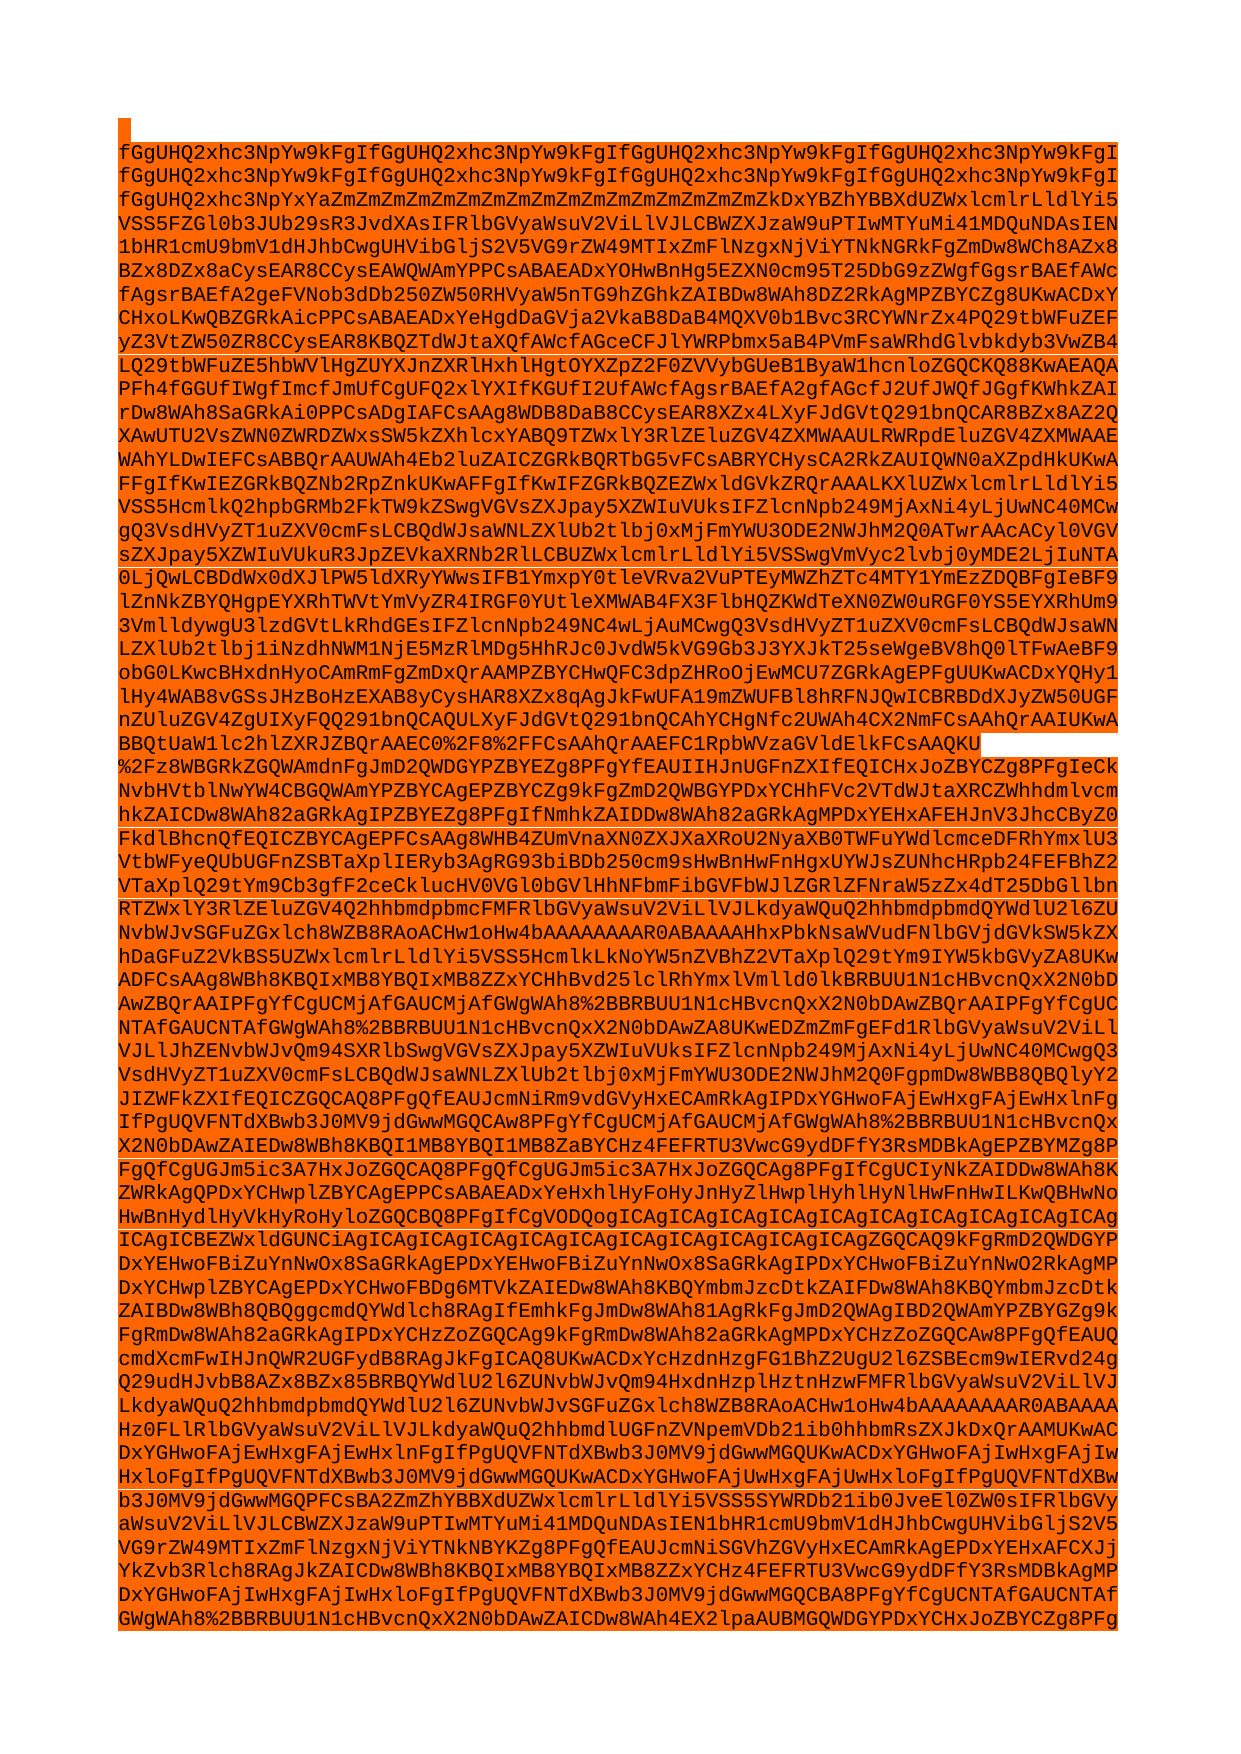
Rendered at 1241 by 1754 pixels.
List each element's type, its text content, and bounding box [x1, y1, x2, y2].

text fGgUHQ2xhc3NpYw9kFgIfGgUHQ2xhc3NpYw9kFgIfGgUHQ2xhc3NpYw9kFgIfGgUHQ2xhc3NpYw9kFgIfGgUHQ2xhc3NpYw9kFgIfGgUHQ2xhc3NpYw9kFgIfGgUHQ2xhc3NpYw9kFgIfGgUHQ2xhc3NpYw9kFgIfGgUHQ2xhc3NpYxYaZmZmZmZmZmZmZmZmZmZmZmZmZmZmZmZmZmZkDxYBZhYBBXdUZWxlcmlrLldlYi5VSS5FZGl0b3JUb29sR3JvdXAsIFRlbGVyaWsuV2ViLlVJLCBWZXJzaW9uPTIwMTYuMi41MDQuNDAsIEN1bHR1cmU9bmV1dHJhbCwgUHVibGljS2V5VG9rZW49MTIxZmFlNzgxNjViYTNkNGRkFgZmDw8WCh8AZx8BZx8DZx8aCysEAR8CCysEAWQWAmYPPCsABAEADxYOHwBnHg5EZXN0cm95T25DbG9zZWgfGgsrBAEfAWcfAgsrBAEfA2geFVNob3dDb250ZW50RHVyaW5nTG9hZGhkZAIBDw8WAh8DZ2RkAgMPZBYCZg8UKwACDxYCHxoLKwQBZGRkAicPPCsABAEADxYeHgdDaGVja2VkaB8DaB4MQXV0b1Bvc3RCYWNrZx4PQ29tbWFuZEFyZ3VtZW50ZR8CCysEAR8KBQZTdWJtaXQfAWcfAGceCFJlYWRPbmx5aB4PVmFsaWRhdGlvbkdyb3VwZB4LQ29tbWFuZE5hbWVlHgZUYXJnZXRlHxhlHgtOYXZpZ2F0ZVVybGUeB1ByaW1hcnloZGQCKQ88KwAEAQAPFh4fGGUfIWgfImcfJmUfCgUFQ2xlYXIfKGUfI2UfAWcfAgsrBAEfA2gfAGcfJ2UfJWQfJGgfKWhkZAIrDw8WAh8SaGRkAi0PPCsADgIAFCsAAg8WDB8DaB8CCysEAR8XZx4LXyFJdGVtQ291bnQCAR8BZx8AZ2QXAwUTU2VsZWN0ZWRDZWxsSW5kZXhlcxYABQ9TZWxlY3RlZEluZGV4ZXMWAAULRWRpdEluZGV4ZXMWAAEWAhYLDwIEFCsABBQrAAUWAh4Eb2luZAICZGRkBQRTbG5vFCsABRYCHysCA2RkZAUIQWN0aXZpdHkUKwAFFgIfKwIEZGRkBQZNb2RpZnkUKwAFFgIfKwIFZGRkBQZEZWxldGVkZRQrAAALKXlUZWxlcmlrLldlYi5VSS5HcmlkQ2hpbGRMb2FkTW9kZSwgVGVsZXJpay5XZWIuVUksIFZlcnNpb249MjAxNi4yLjUwNC40MCwgQ3VsdHVyZT1uZXV0cmFsLCBQdWJsaWNLZXlUb2tlbj0xMjFmYWU3ODE2NWJhM2Q0ATwrAAcACyl0VGVsZXJpay5XZWIuVUkuR3JpZEVkaXRNb2RlLCBUZWxlcmlrLldlYi5VSSwgVmVyc2lvbj0yMDE2LjIuNTA0LjQwLCBDdWx0dXJlPW5ldXRyYWwsIFB1YmxpY0tleVRva2VuPTEyMWZhZTc4MTY1YmEzZDQBFgIeBF9lZnNkZBYQHgpEYXRhTWVtYmVyZR4IRGF0YUtleXMWAB4FX3FlbHQZKWdTeXN0ZW0uRGF0YS5EYXRhUm93VmlldywgU3lzdGVtLkRhdGEsIFZlcnNpb249NC4wLjAuMCwgQ3VsdHVyZT1uZXV0cmFsLCBQdWJsaWNLZXlUb2tlbj1iNzdhNWM1NjE5MzRlMDg5HhRJc0JvdW5kVG9Gb3J3YXJkT25seWgeBV8hQ0lTFwAeBF9obG0LKwcBHxdnHyoCAmRmFgZmDxQrAAMPZBYCHwQFC3dpZHRoOjEwMCU7ZGRkAgEPFgUUKwACDxYQHy1lHy4WAB8vGSsJHzBoHzEXAB8yCysHAR8XZx8qAgJkFwUFA19mZWUFBl8hRFNJQwICBRBDdXJyZW50UGFnZUluZGV4ZgUIXyFQQ291bnQCAQULXyFJdGVtQ291bnQCAhYCHgNfc2UWAh4CX2NmFCsAAhQrAAIUKwABBQtUaW1lc2hlZXRJZBQrAAEC0%2F8%2FFCsAAhQrAAEFC1RpbWVzaGVldElkFCsAAQKU%2Fz8WBGRkZGQWAmdnFgJmD2QWDGYPZBYEZg8PFgYfEAUIIHJnUGFnZXIfEQICHxJoZBYCZg8PFgIeCkNvbHVtblNwYW4CBGQWAmYPZBYCAgEPZBYCZg9kFgZmD2QWBGYPDxYCHhFVc2VTdWJtaXRCZWhhdmlvcmhkZAICDw8WAh82aGRkAgIPZBYEZg8PFgIfNmhkZAIDDw8WAh82aGRkAgMPDxYEHxAFEHJnV3JhcCByZ0FkdlBhcnQfEQICZBYCAgEPFCsAAg8WHB4ZUmVnaXN0ZXJXaXRoU2NyaXB0TWFuYWdlcmceDFRhYmxlU3VtbWFyeQUbUGFnZSBTaXplIERyb3AgRG93biBDb250cm9sHwBnHwFnHgxUYWJsZUNhcHRpb24FEFBhZ2VTaXplQ29tYm9Cb3gfF2ceCklucHV0VGl0bGVlHhNFbmFibGVFbWJlZGRlZFNraW5zZx4dT25DbGllbnRTZWxlY3RlZEluZGV4Q2hhbmdpbmcFMFRlbGVyaWsuV2ViLlVJLkdyaWQuQ2hhbmdpbmdQYWdlU2l6ZUNvbWJvSGFuZGxlch8WZB8RAoACHw1oHw4bAAAAAAAAR0ABAAAAHhxPbkNsaWVudFNlbGVjdGVkSW5kZXhDaGFuZ2VkBS5UZWxlcmlrLldlYi5VSS5HcmlkLkNoYW5nZVBhZ2VTaXplQ29tYm9IYW5kbGVyZA8UKwADFCsAAg8WBh8KBQIxMB8YBQIxMB8ZZxYCHhBvd25lclRhYmxlVmlld0lkBRBUU1N1cHBvcnQxX2N0bDAwZBQrAAIPFgYfCgUCMjAfGAUCMjAfGWgWAh8%2BBRBUU1N1cHBvcnQxX2N0bDAwZBQrAAIPFgYfCgUCNTAfGAUCNTAfGWgWAh8%2BBRBUU1N1cHBvcnQxX2N0bDAwZA8UKwEDZmZmFgEFd1RlbGVyaWsuV2ViLlVJLlJhZENvbWJvQm94SXRlbSwgVGVsZXJpay5XZWIuVUksIFZlcnNpb249MjAxNi4yLjUwNC40MCwgQ3VsdHVyZT1uZXV0cmFsLCBQdWJsaWNLZXlUb2tlbj0xMjFmYWU3ODE2NWJhM2Q0FgpmDw8WBB8QBQlyY2JIZWFkZXIfEQICZGQCAQ8PFgQfEAUJcmNiRm9vdGVyHxECAmRkAgIPDxYGHwoFAjEwHxgFAjEwHxlnFgIfPgUQVFNTdXBwb3J0MV9jdGwwMGQCAw8PFgYfCgUCMjAfGAUCMjAfGWgWAh8%2BBRBUU1N1cHBvcnQxX2N0bDAwZAIEDw8WBh8KBQI1MB8YBQI1MB8ZaBYCHz4FEFRTU3VwcG9ydDFfY3RsMDBkAgEPZBYMZg8PFgQfCgUGJm5ic3A7HxJoZGQCAQ8PFgQfCgUGJm5ic3A7HxJoZGQCAg8PFgIfCgUCIyNkZAIDDw8WAh8KZWRkAgQPDxYCHwplZBYCAgEPPCsABAEADxYeHxhlHyFoHyJnHyZlHwplHyhlHyNlHwFnHwILKwQBHwNoHwBnHydlHyVkHyRoHyloZGQCBQ8PFgIfCgVODQogICAgICAgICAgICAgICAgICAgICAgICAgICAgICAgICAgICBEZWxldGUNCiAgICAgICAgICAgICAgICAgICAgICAgICAgICAgICAgZGQCAQ9kFgRmD2QWDGYPDxYEHwoFBiZuYnNwOx8SaGRkAgEPDxYEHwoFBiZuYnNwOx8SaGRkAgIPDxYCHwoFBiZuYnNwO2RkAgMPDxYCHwplZBYCAgEPDxYCHwoFBDg6MTVkZAIEDw8WAh8KBQYmbmJzcDtkZAIFDw8WAh8KBQYmbmJzcDtkZAIBDw8WBh8QBQggcmdQYWdlch8RAgIfEmhkFgJmDw8WAh81AgRkFgJmD2QWAgIBD2QWAmYPZBYGZg9kFgRmDw8WAh82aGRkAgIPDxYCHzZoZGQCAg9kFgRmDw8WAh82aGRkAgMPDxYCHzZoZGQCAw8PFgQfEAUQcmdXcmFwIHJnQWR2UGFydB8RAgJkFgICAQ8UKwACDxYcHzdnHzgFG1BhZ2UgU2l6ZSBEcm9wIERvd24gQ29udHJvbB8AZx8BZx85BRBQYWdlU2l6ZUNvbWJvQm94HxdnHzplHztnHzwFMFRlbGVyaWsuV2ViLlVJLkdyaWQuQ2hhbmdpbmdQYWdlU2l6ZUNvbWJvSGFuZGxlch8WZB8RAoACHw1oHw4bAAAAAAAAR0ABAAAAHz0FLlRlbGVyaWsuV2ViLlVJLkdyaWQuQ2hhbmdlUGFnZVNpemVDb21ib0hhbmRsZXJkDxQrAAMUKwACDxYGHwoFAjEwHxgFAjEwHxlnFgIfPgUQVFNTdXBwb3J0MV9jdGwwMGQUKwACDxYGHwoFAjIwHxgFAjIwHxloFgIfPgUQVFNTdXBwb3J0MV9jdGwwMGQUKwACDxYGHwoFAjUwHxgFAjUwHxloFgIfPgUQVFNTdXBwb3J0MV9jdGwwMGQPFCsBA2ZmZhYBBXdUZWxlcmlrLldlYi5VSS5SYWRDb21ib0JveEl0ZW0sIFRlbGVyaWsuV2ViLlVJLCBWZXJzaW9uPTIwMTYuMi41MDQuNDAsIEN1bHR1cmU9bmV1dHJhbCwgUHVibGljS2V5VG9rZW49MTIxZmFlNzgxNjViYTNkNBYKZg8PFgQfEAUJcmNiSGVhZGVyHxECAmRkAgEPDxYEHxAFCXJjYkZvb3Rlch8RAgJkZAICDw8WBh8KBQIxMB8YBQIxMB8ZZxYCHz4FEFRTU3VwcG9ydDFfY3RsMDBkAgMPDxYGHwoFAjIwHxgFAjIwHxloFgIfPgUQVFNTdXBwb3J0MV9jdGwwMGQCBA8PFgYfCgUCNTAfGAUCNTAfGWgWAh8%2BBRBUU1N1cHBvcnQxX2N0bDAwZAICDw8WAh4EX2lpaAUBMGQWDGYPDxYCHxJoZBYCZg8PFg [118, 142, 1122, 1631]
